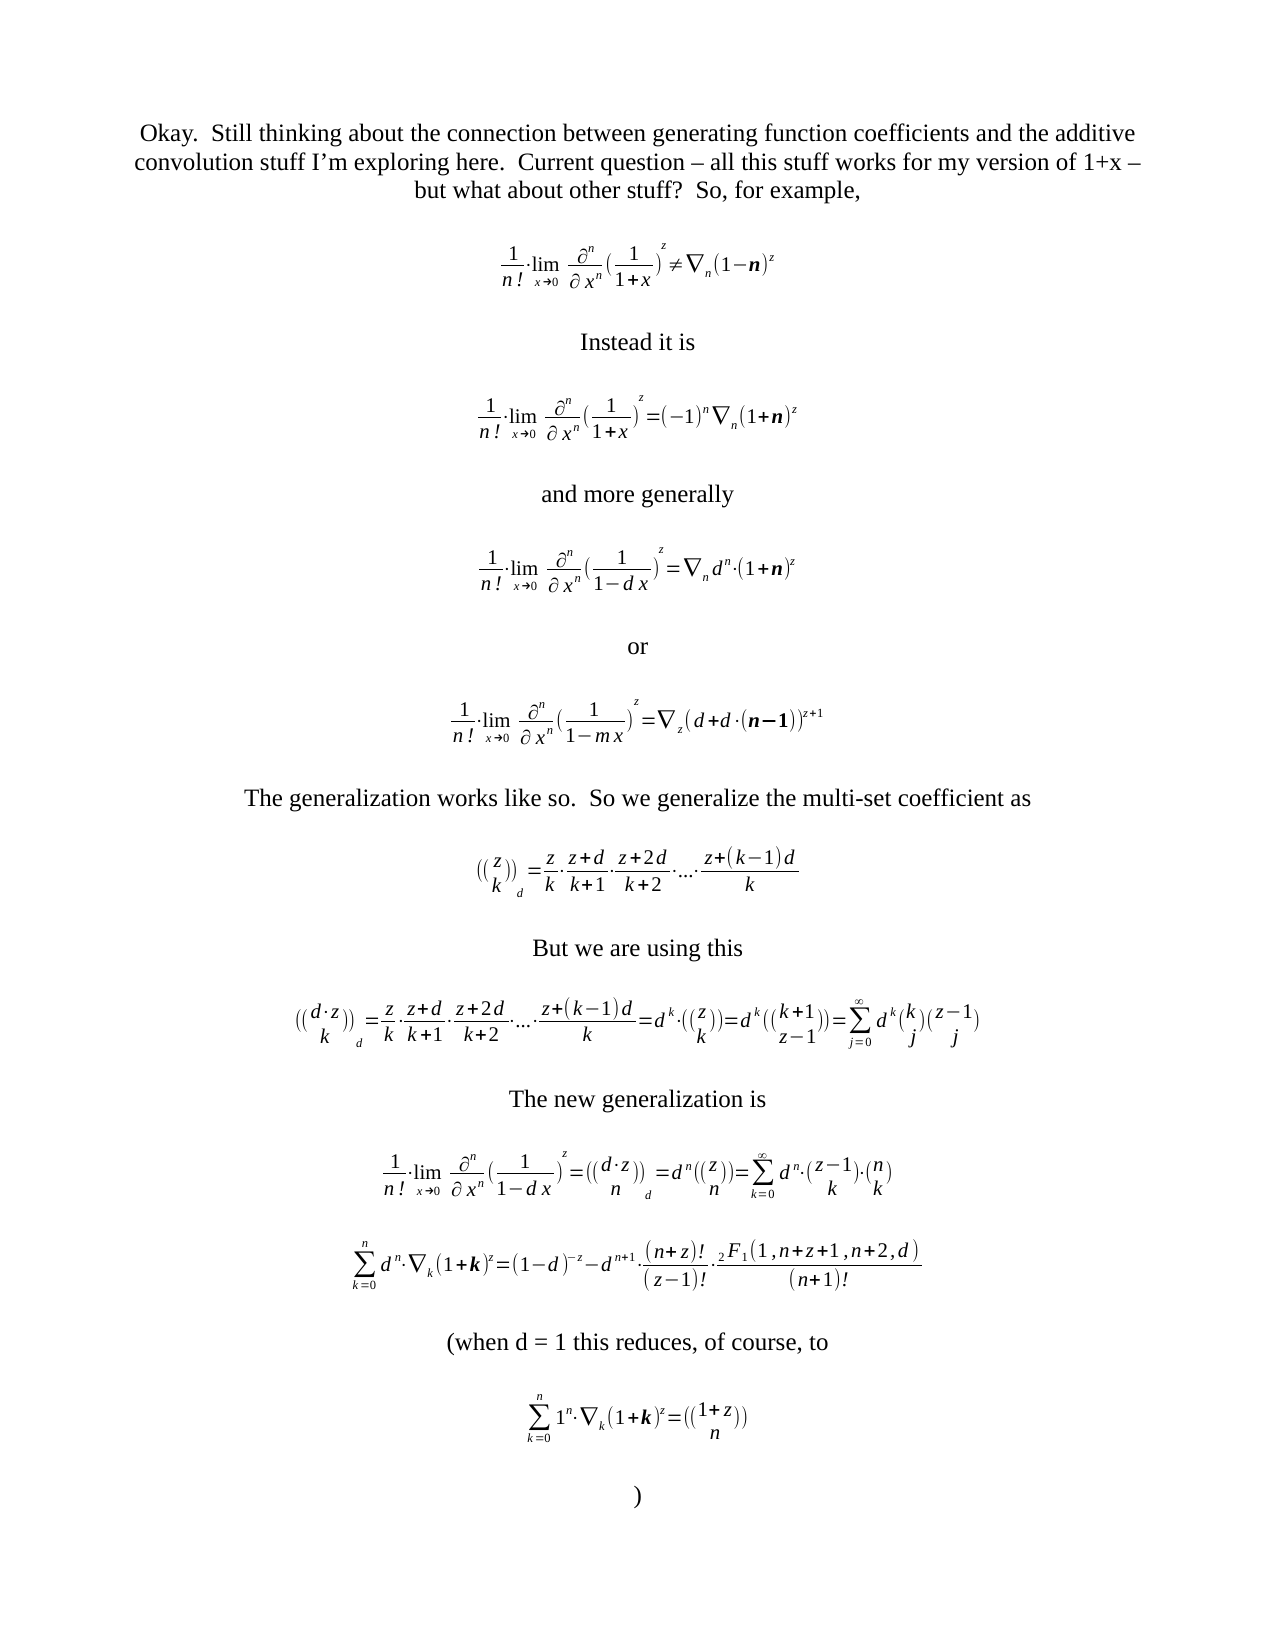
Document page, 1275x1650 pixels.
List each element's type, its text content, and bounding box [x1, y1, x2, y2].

text But we are using this [118, 933, 1157, 962]
text ) [118, 1480, 1157, 1509]
text (when d = 1 this reduces, of course, to [118, 1327, 1157, 1356]
text and more generally [118, 479, 1157, 508]
text The generalization works like so. So we generalize the multi-set coefficient as [118, 783, 1157, 812]
text Instead it is [118, 327, 1157, 356]
text The new generalization is [118, 1084, 1157, 1113]
text Okay. Still thinking about the connection between generating function coefficients and the additive convolution stuff I’m exploring here. Current question – all this stuff works for my version of 1+x – but what about other stuff? So, for example, [118, 118, 1157, 204]
text or [118, 631, 1157, 660]
